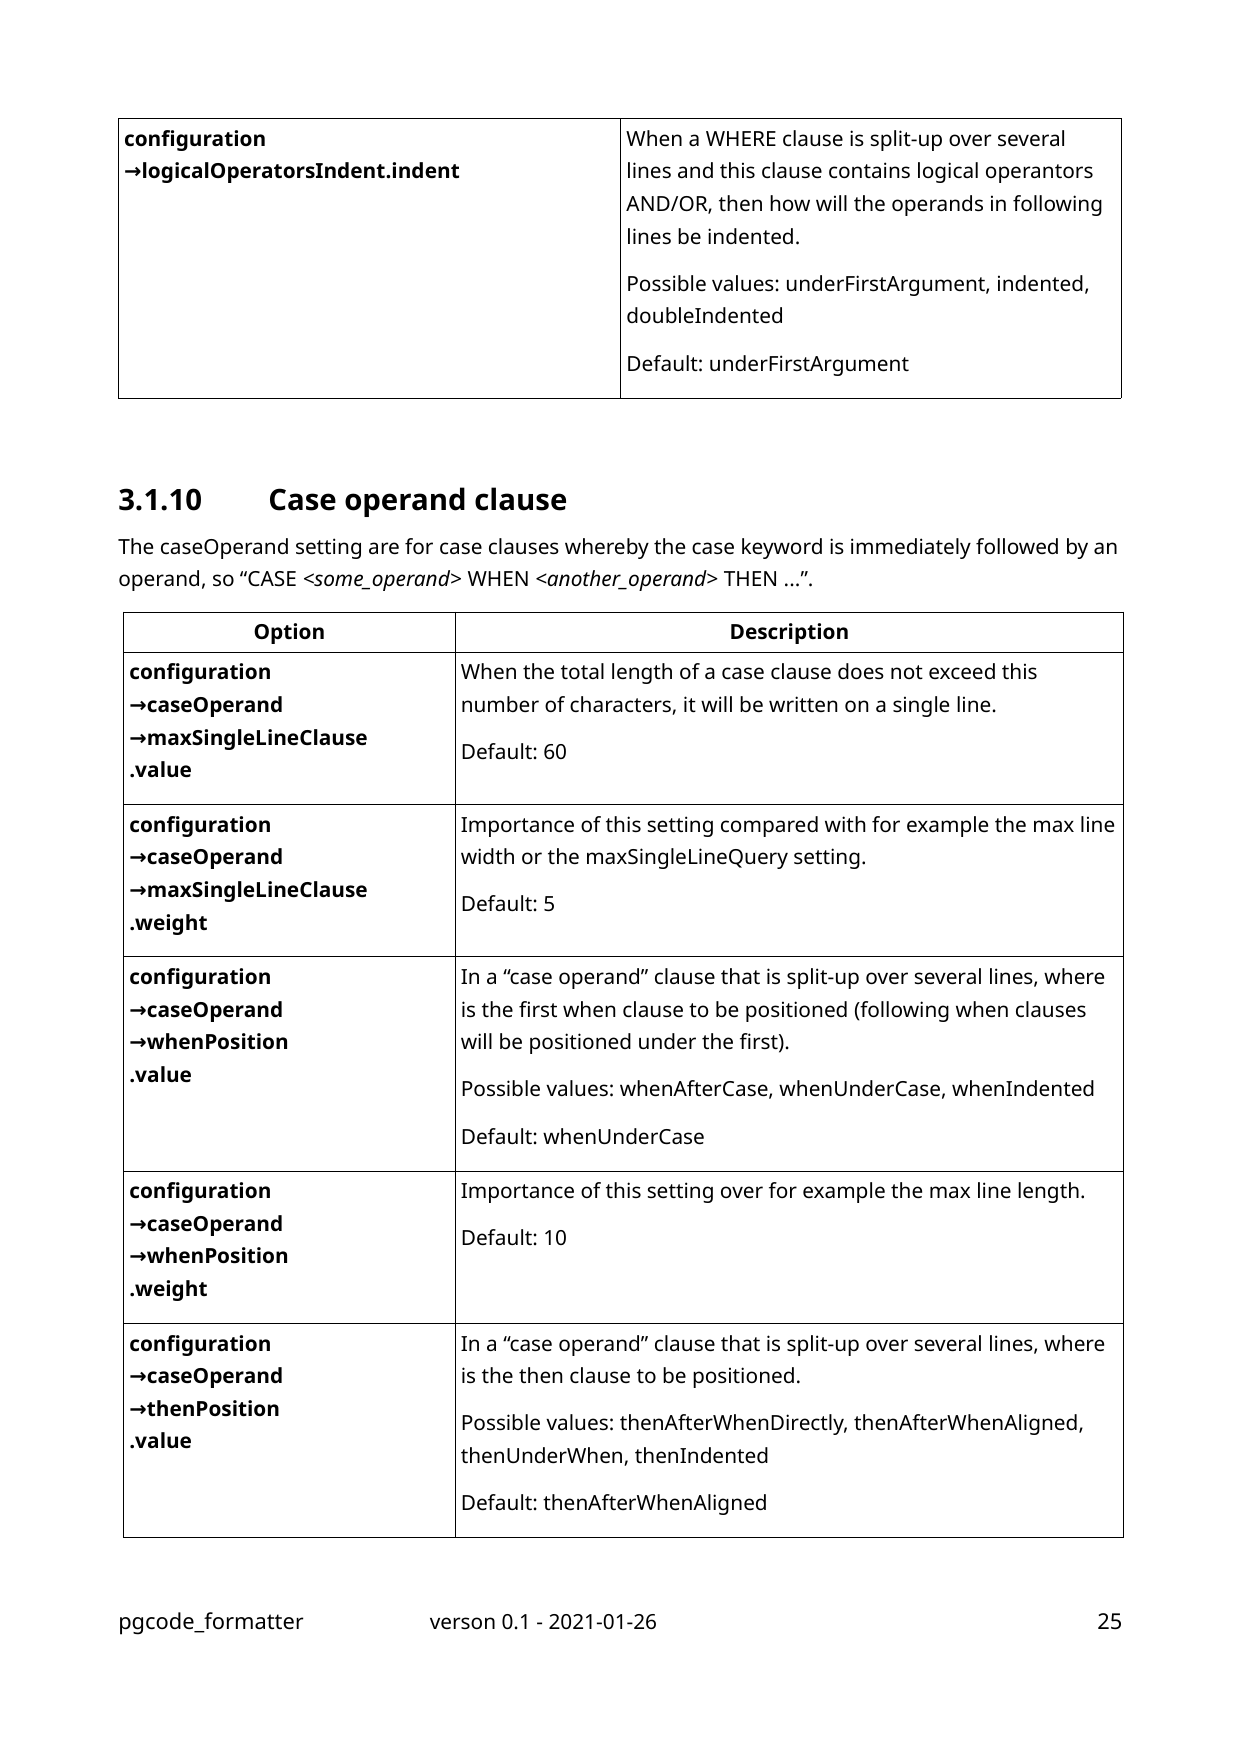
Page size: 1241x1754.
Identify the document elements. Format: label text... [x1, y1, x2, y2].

table_cell configuration →caseOperand →whenPosition .weight [124, 1172, 455, 1323]
table_cell Importance of this setting over for example the max line length. Default: 10 [456, 1172, 1123, 1323]
table_cell configuration →caseOperand →whenPosition .value [124, 957, 455, 1171]
table_header When a WHERE clause is split-up over several lines and this clause contains logical operantors AND/OR, then how will the operands in following lines be indented. Possible values: underFirstArgument, indented, doubleIndented Default: underFirstArgument [621, 119, 1121, 397]
table_cell configuration →caseOperand →maxSingleLineClause .value [124, 653, 455, 804]
subtitle Case operand clause [118, 479, 1122, 519]
table_cell configuration →caseOperand →thenPosition .value [124, 1324, 455, 1537]
table_header Description [456, 613, 1123, 652]
table_cell Importance of this setting compared with for example the max line width or the maxSingleLineQuery setting. Default: 5 [456, 805, 1123, 956]
text The caseOperand setting are for case clauses whereby the case keyword is immediately followed by an operand, so “CASE <some_operand> WHEN <another_operand> THEN ...”. [118, 532, 1122, 593]
table_header configuration →logicalOperatorsIndent.indent [119, 119, 620, 397]
table_cell configuration →caseOperand →maxSingleLineClause .weight [124, 805, 455, 956]
table_cell When the total length of a case clause does not exceed this number of characters, it will be written on a single line. Default: 60 [456, 653, 1123, 804]
table_header Option [124, 613, 455, 652]
table_cell In a “case operand” clause that is split-up over several lines, where is the first when clause to be positioned (following when clauses will be positioned under the first). Possible values: whenAfterCase, whenUnderCase, whenIndented Default: whenUnderCase [456, 957, 1123, 1171]
table_cell In a “case operand” clause that is split-up over several lines, where is the then clause to be positioned. Possible values: thenAfterWhenDirectly, thenAfterWhenAligned, thenUnderWhen, thenIndented Default: thenAfterWhenAligned [456, 1324, 1123, 1537]
